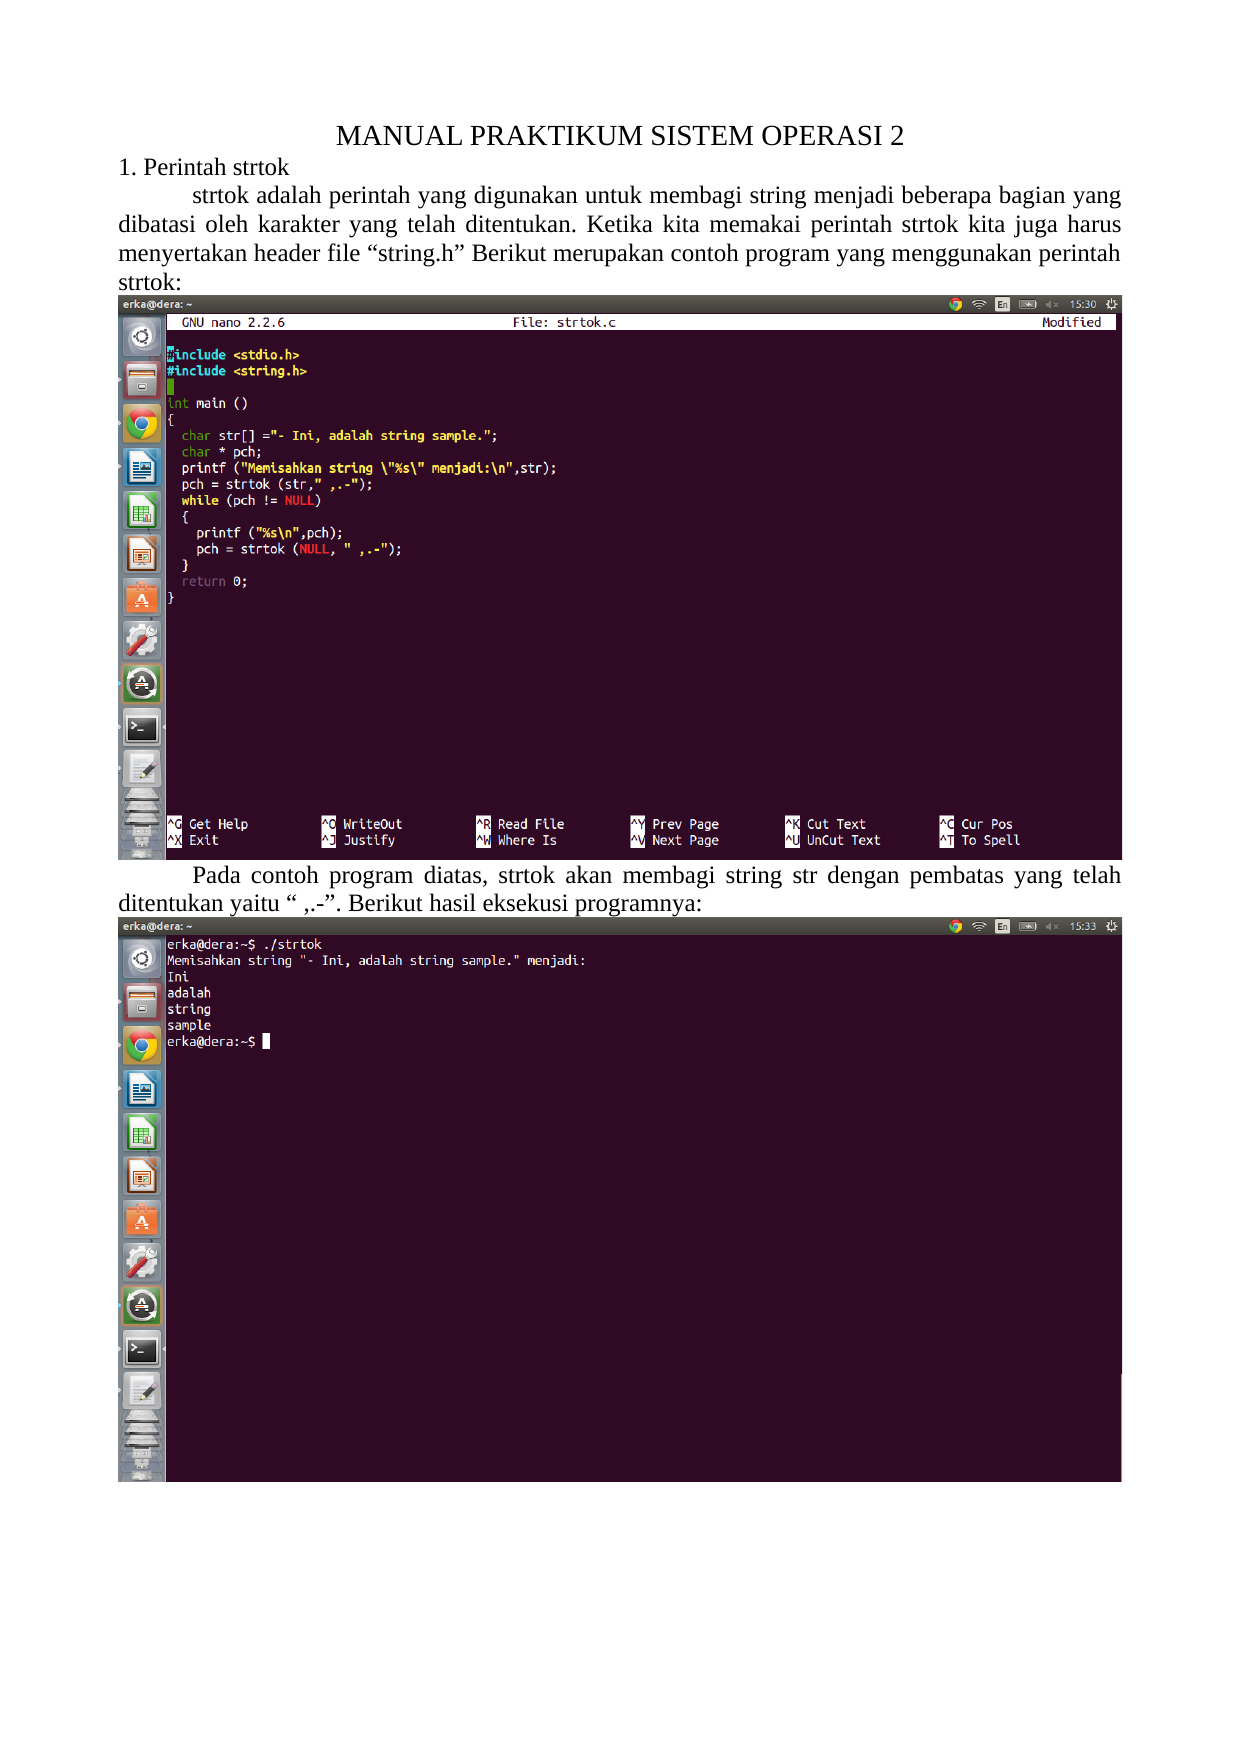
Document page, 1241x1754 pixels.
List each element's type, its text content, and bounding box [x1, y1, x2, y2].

picture [118, 917, 1123, 1482]
text Pada contoh program diatas, strtok akan membagi string str dengan pembatas yang telah ditentukan yaitu “ ,.-”. Berikut hasil eksekusi programnya: [118, 860, 1122, 917]
text strtok adalah perintah yang digunakan untuk membagi string menjadi beberapa bagian yang dibatasi oleh karakter yang telah ditentukan. Ketika kita memakai perintah strtok kita juga harus menyertakan header file “string.h” Berikut merupakan contoh program yang menggunakan perintah strtok: [118, 180, 1122, 295]
picture [118, 295, 1123, 860]
text MANUAL PRAKTIKUM SISTEM OPERASI 2 [118, 118, 1122, 152]
text 1. Perintah strtok [118, 152, 1122, 180]
